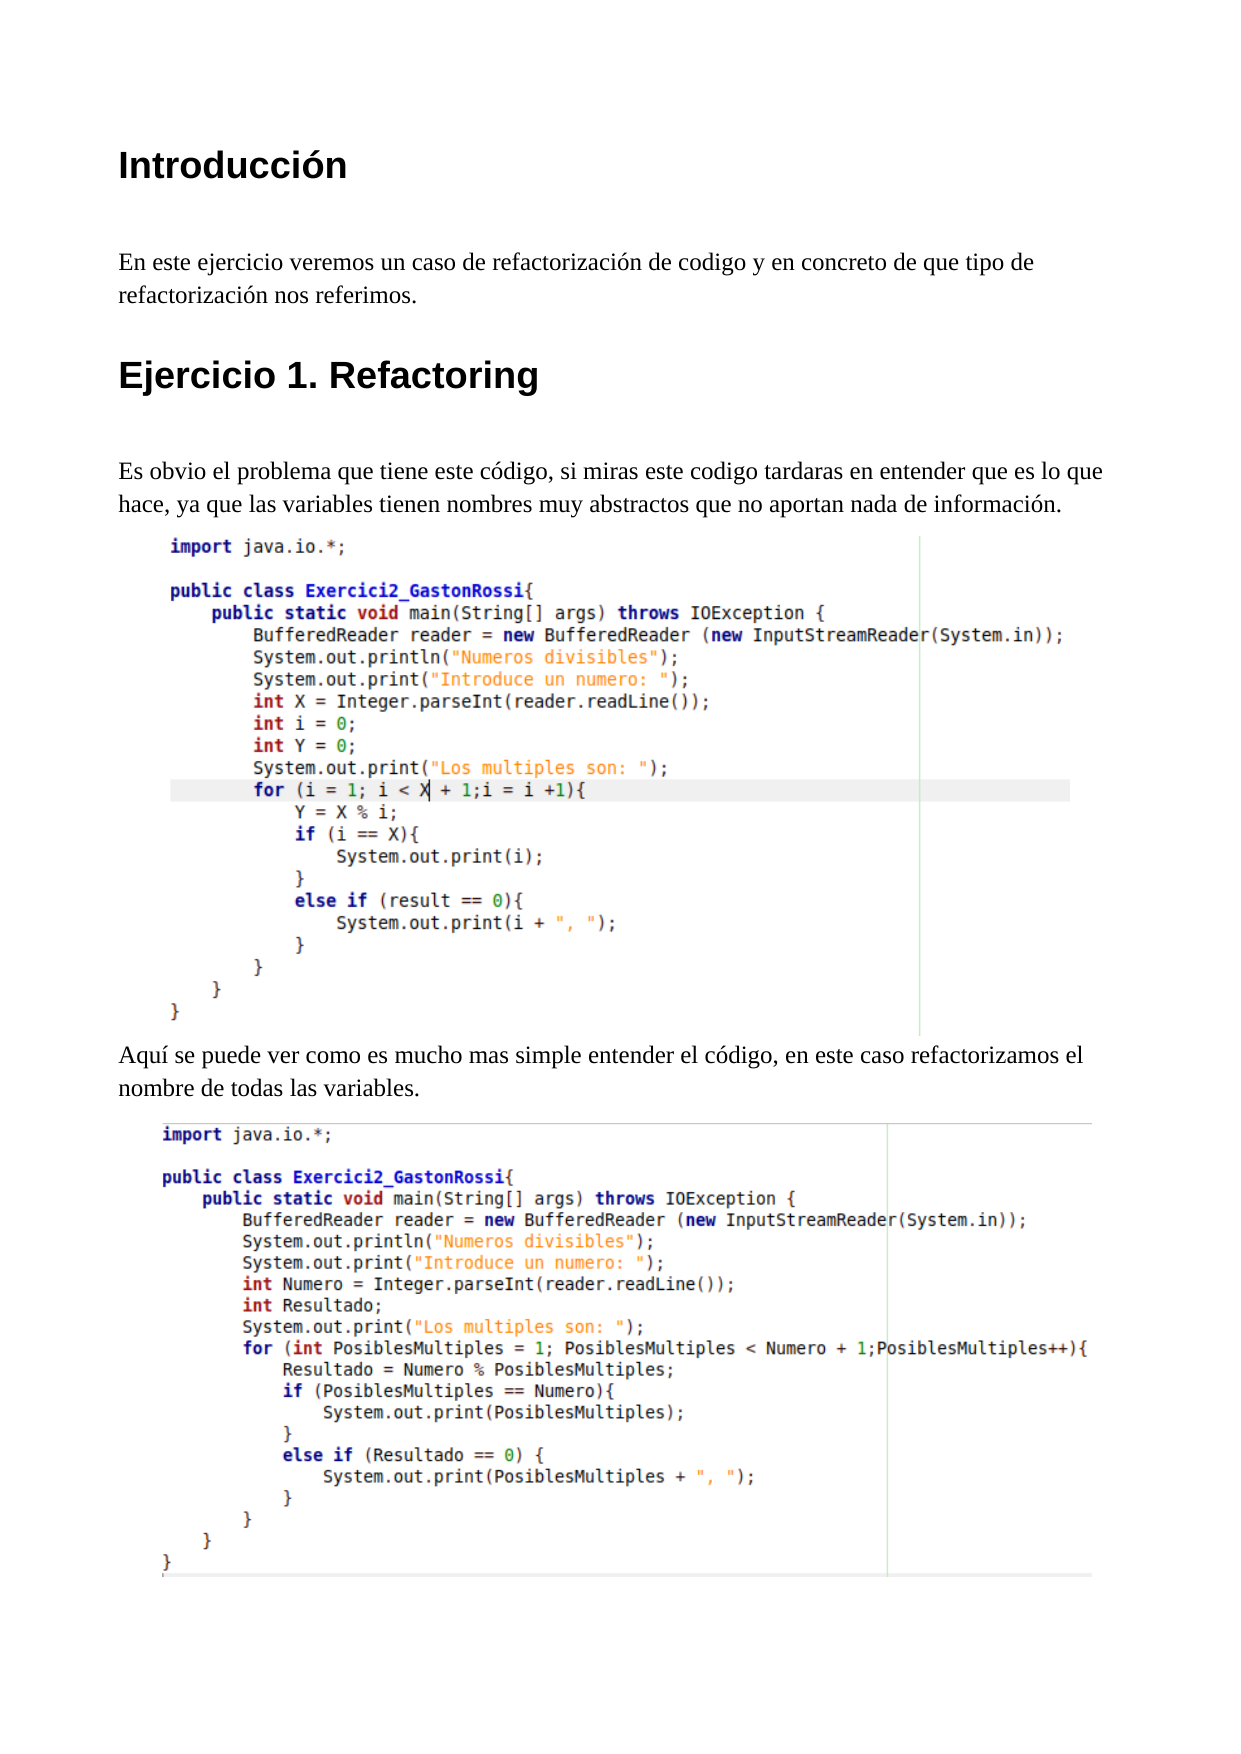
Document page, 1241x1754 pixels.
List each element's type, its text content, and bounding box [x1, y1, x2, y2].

subtitle Introducción [118, 143, 1122, 187]
picture [170, 536, 1070, 1036]
text Es obvio el problema que tiene este código, si miras este codigo tardaras en entender que es lo que hace, ya que las variables tienen nombres muy abstractos que no aportan nada de información. [118, 456, 1122, 518]
picture [162, 1123, 1092, 1577]
text En este ejercicio veremos un caso de refactorización de codigo y en concreto de que tipo de refactorización nos referimos. [118, 247, 1122, 309]
subtitle Ejercicio 1. Refactoring [118, 352, 1122, 396]
text Aquí se puede ver como es mucho mas simple entender el código, en este caso refactorizamos el nombre de todas las variables. [118, 537, 1122, 1102]
